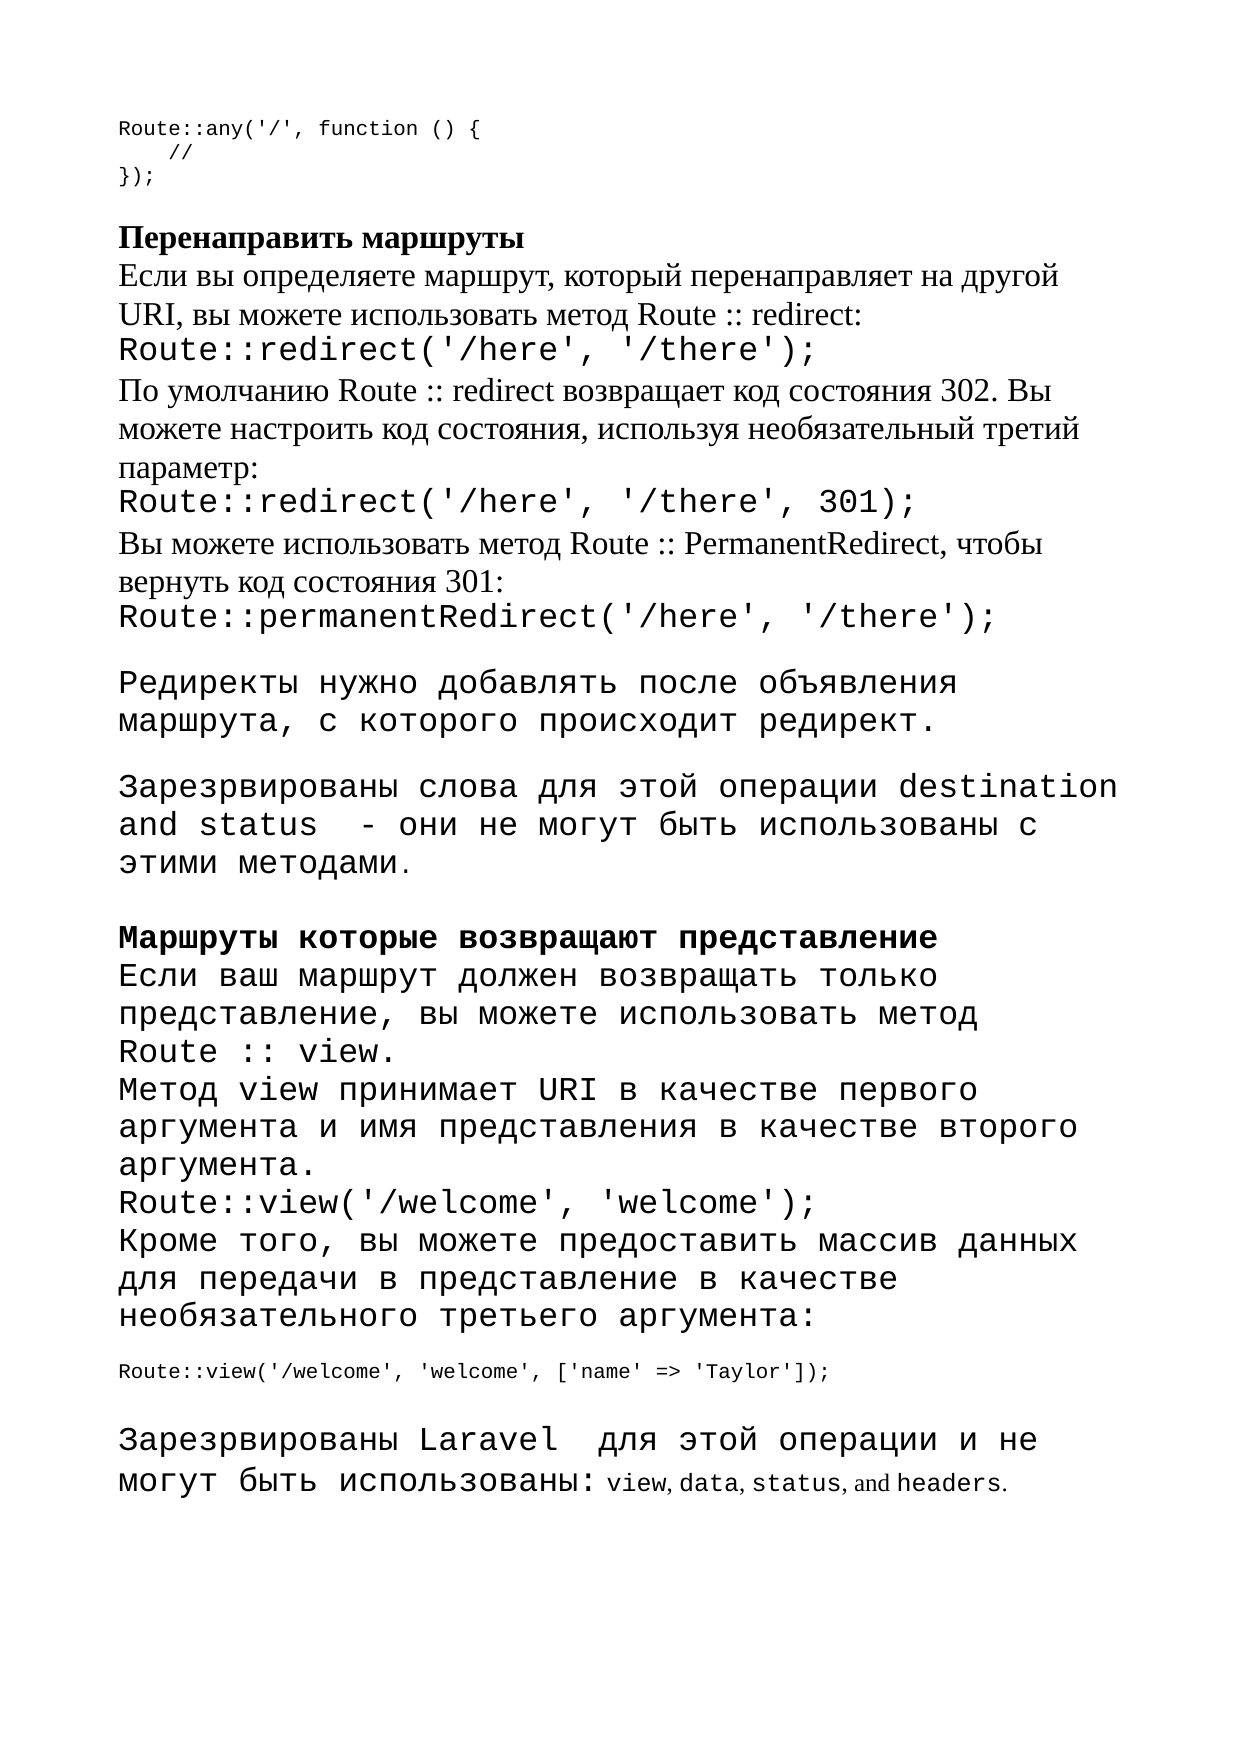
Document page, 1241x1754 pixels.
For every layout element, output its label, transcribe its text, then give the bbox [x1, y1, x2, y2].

text Метод view принимает URI в качестве первого аргумента и имя представления в качестве второго аргумента. [118, 1072, 1122, 1186]
text Route::redirect('/here', '/there', 301); [118, 485, 1122, 523]
text Route::permanentRedirect('/here', '/there'); [118, 600, 1122, 637]
text Редиректы нужно добавлять после объявления маршрута, с которого происходит редирект. [118, 666, 1122, 741]
text Зарезрвированы слова для этой операции destination and status - они не могут быть использованы с этими методами. [118, 770, 1122, 883]
text // [118, 142, 1122, 165]
text }); [118, 165, 1122, 189]
text Зарезрвированы Laravel для этой операции и не могут быть использованы: view, data, status, and headers. [118, 1423, 1122, 1502]
text Route::redirect('/here', '/there'); [118, 332, 1122, 370]
text Кроме того, вы можете предоставить массив данных для передачи в представление в качестве необязательного третьего аргумента: [118, 1223, 1122, 1337]
text Если вы определяете маршрут, который перенаправляет на другой URI, вы можете использовать метод Route :: redirect: [118, 256, 1122, 332]
subtitle Перенаправить маршруты [118, 217, 1122, 256]
text Вы можете использовать метод Route :: PermanentRedirect, чтобы вернуть код состояния 301: [118, 523, 1122, 600]
text Route::view('/welcome', 'welcome'); [118, 1186, 1122, 1223]
text Если ваш маршрут должен возвращать только представление, вы можете использовать метод Route :: view. [118, 959, 1122, 1072]
text Route::any('/', function () { [118, 118, 1122, 142]
text Route::view('/welcome', 'welcome', ['name' => 'Taylor']); [118, 1361, 1122, 1384]
subtitle Маршруты которые возвращают представление [118, 921, 1122, 959]
text По умолчанию Route :: redirect возвращает код состояния 302. Вы можете настроить код состояния, используя необязательный третий параметр: [118, 370, 1122, 485]
